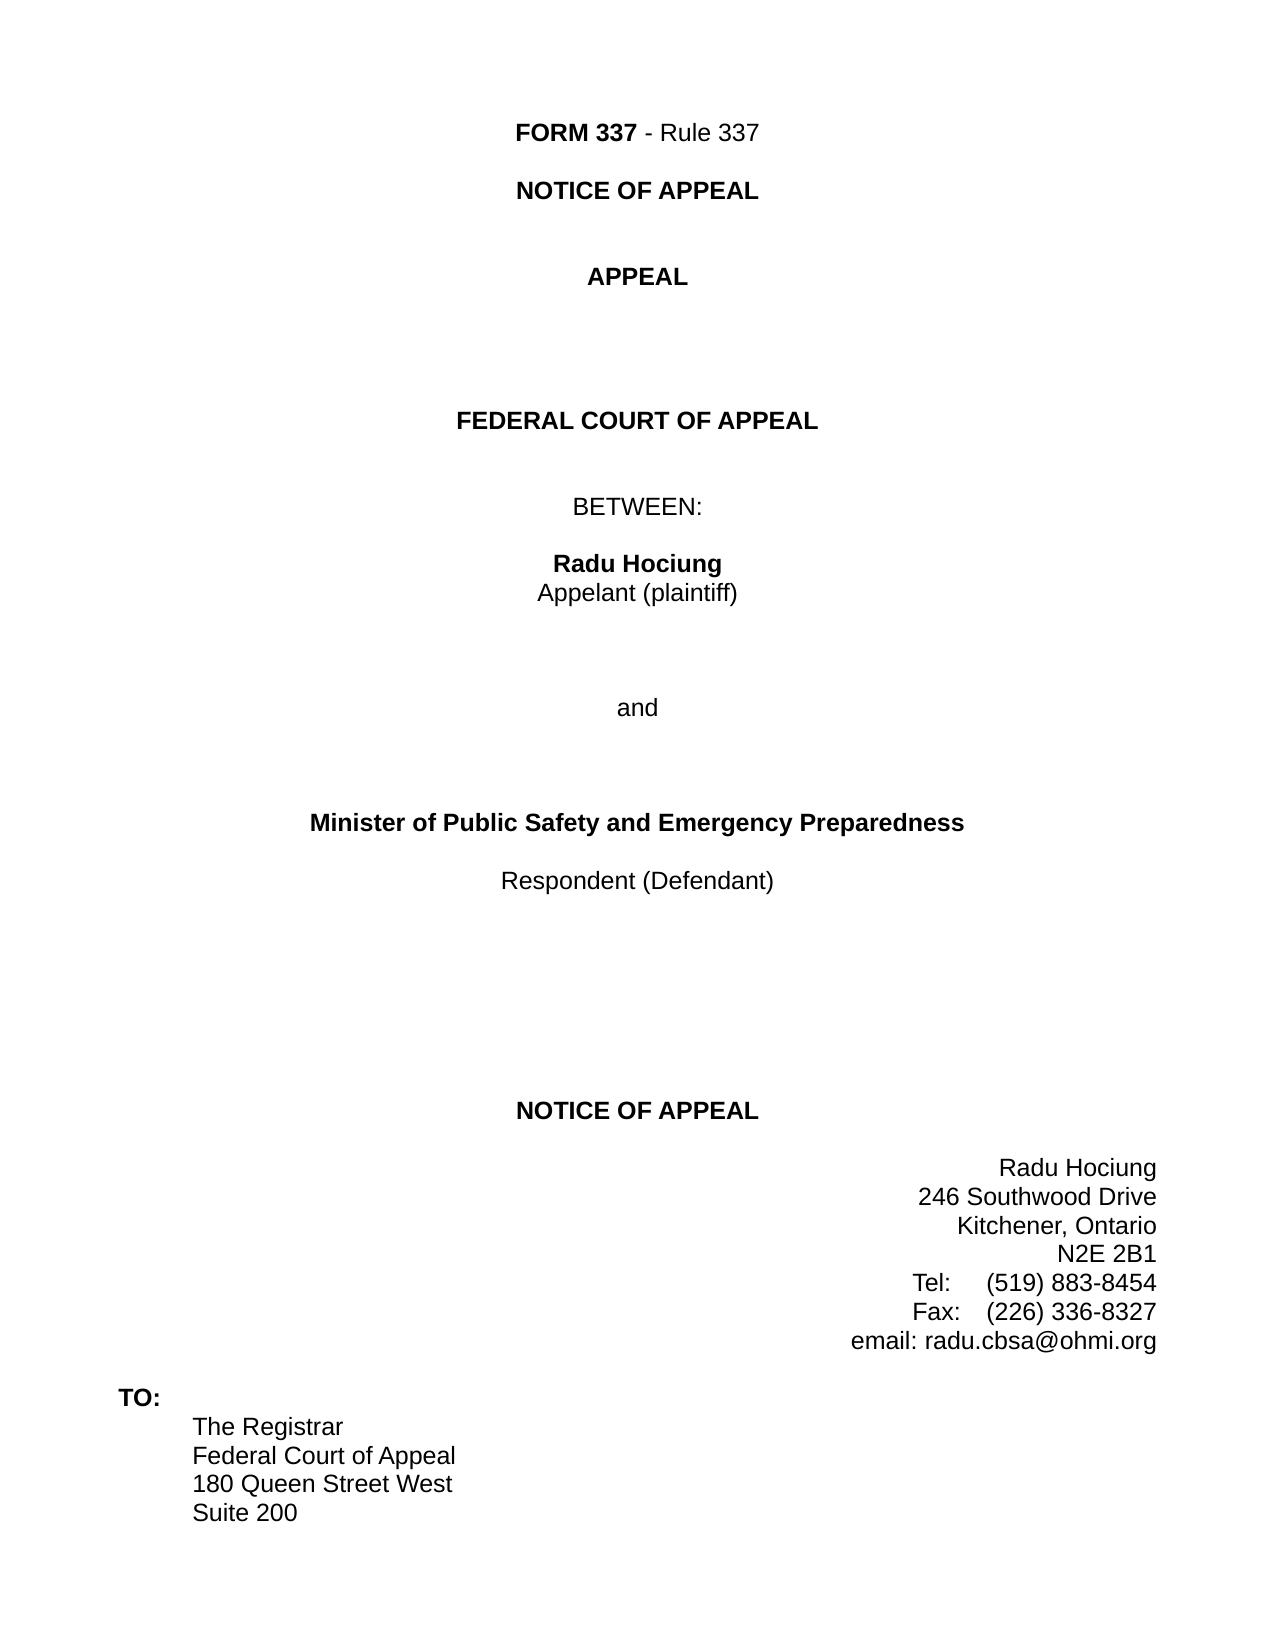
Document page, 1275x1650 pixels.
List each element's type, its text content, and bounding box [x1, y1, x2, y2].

text Fax: (226) 336-8327 [118, 1297, 1157, 1326]
text Suite 200 [192, 1498, 1157, 1527]
text Minister of Public Safety and Emergency Preparedness [118, 808, 1157, 837]
text Radu Hociung [118, 549, 1157, 578]
text 246 Southwood Drive [193, 1182, 1157, 1211]
text Tel: (519) 883-8454 [118, 1268, 1157, 1297]
text 180 Queen Street West [192, 1469, 1157, 1498]
text email: radu.cbsa@ohmi.org [118, 1326, 1157, 1354]
text Federal Court of Appeal [192, 1441, 1157, 1469]
text TO: [118, 1383, 1157, 1412]
text NOTICE OF APPEAL [118, 176, 1157, 204]
text APPEAL [118, 262, 1157, 291]
text Kitchener, Ontario [193, 1211, 1157, 1239]
text Appelant (plaintiff) [118, 578, 1157, 607]
text BETWEEN: [118, 492, 1157, 521]
text FEDERAL COURT OF APPEAL [118, 406, 1157, 434]
text NOTICE OF APPEAL [118, 1096, 1157, 1124]
text Radu Hociung [118, 1153, 1157, 1182]
text N2E 2B1 [193, 1239, 1157, 1268]
text FORM 337 - Rule 337 [118, 118, 1157, 147]
text The Registrar [192, 1412, 1157, 1441]
text Respondent (Defendant) [118, 866, 1157, 894]
text and [118, 693, 1157, 722]
